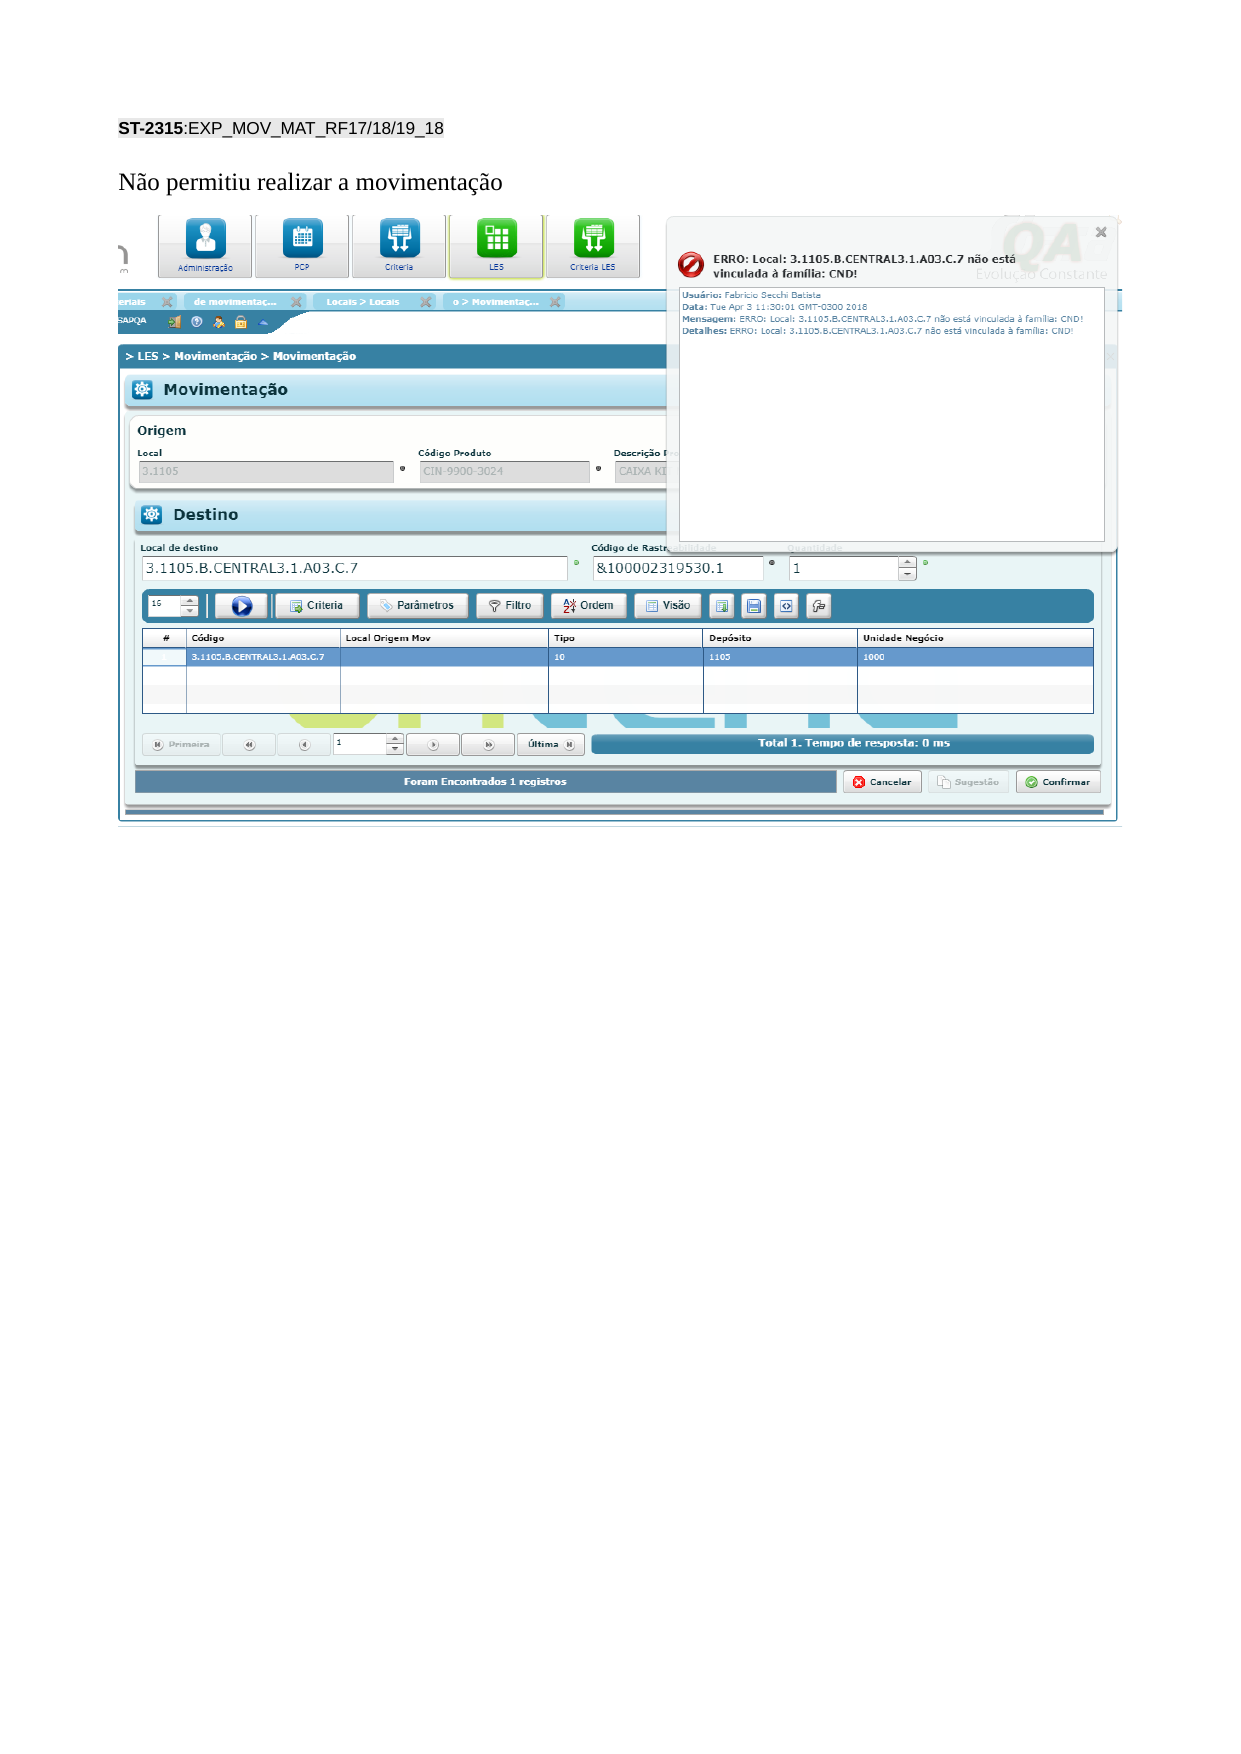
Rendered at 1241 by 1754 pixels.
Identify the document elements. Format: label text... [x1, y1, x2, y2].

picture [118, 215, 1123, 827]
text ST-2315:EXP_MOV_MAT_RF17/18/19_18 [118, 118, 1122, 138]
text Não permitiu realizar a movimentação [118, 167, 1122, 195]
